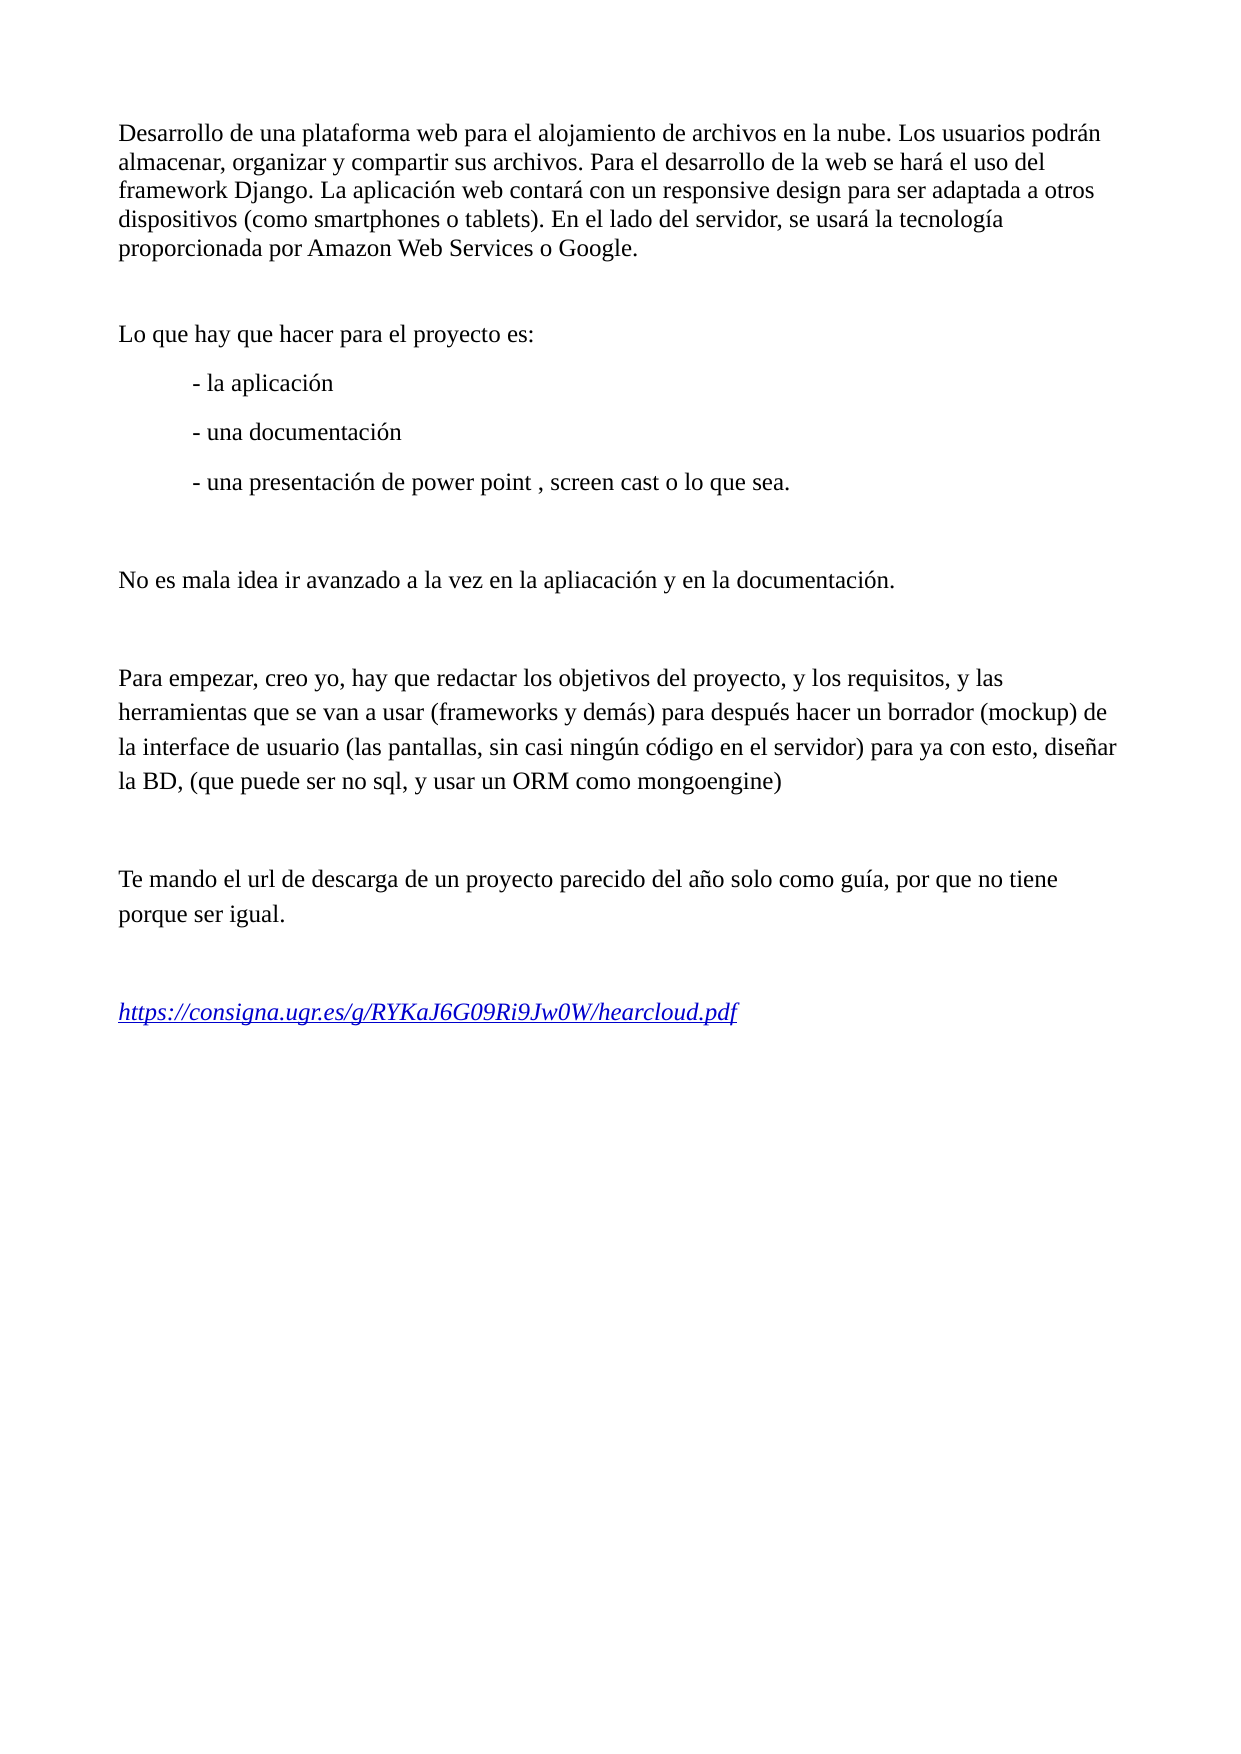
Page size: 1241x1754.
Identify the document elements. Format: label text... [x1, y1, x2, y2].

text - una presentación de power point , screen cast o lo que sea. [118, 467, 1122, 495]
text Lo que hay que hacer para el proyecto es: [118, 319, 1122, 348]
text Para empezar, creo yo, hay que redactar los objetivos del proyecto, y los requisitos, y las herramientas que se van a usar (frameworks y demás) para después hacer un borrador (mockup) de la interface de usuario (las pantallas, sin casi ningún código en el servidor) para ya con esto, diseñar la BD, (que puede ser no sql, y usar un ORM como mongoengine) [118, 663, 1122, 795]
text - la aplicación [118, 368, 1122, 397]
text Te mando el url de descarga de un proyecto parecido del año solo como guía, por que no tiene porque ser igual. [118, 864, 1122, 928]
text Desarrollo de una plataforma web para el alojamiento de archivos en la nube. Los usuarios podrán almacenar, organizar y compartir sus archivos. Para el desarrollo de la web se hará el uso del framework Django. La aplicación web contará con un responsive design para ser adaptada a otros dispositivos (como smartphones o tablets). En el lado del servidor, se usará la tecnología proporcionada por Amazon Web Services o Google. [118, 118, 1122, 262]
text - una documentación [118, 417, 1122, 446]
text https://consigna.ugr.es/g/RYKaJ6G09Ri9Jw0W/hearcloud.pdf [118, 997, 1122, 1026]
text No es mala idea ir avanzado a la vez en la apliacación y en la documentación. [118, 565, 1122, 593]
